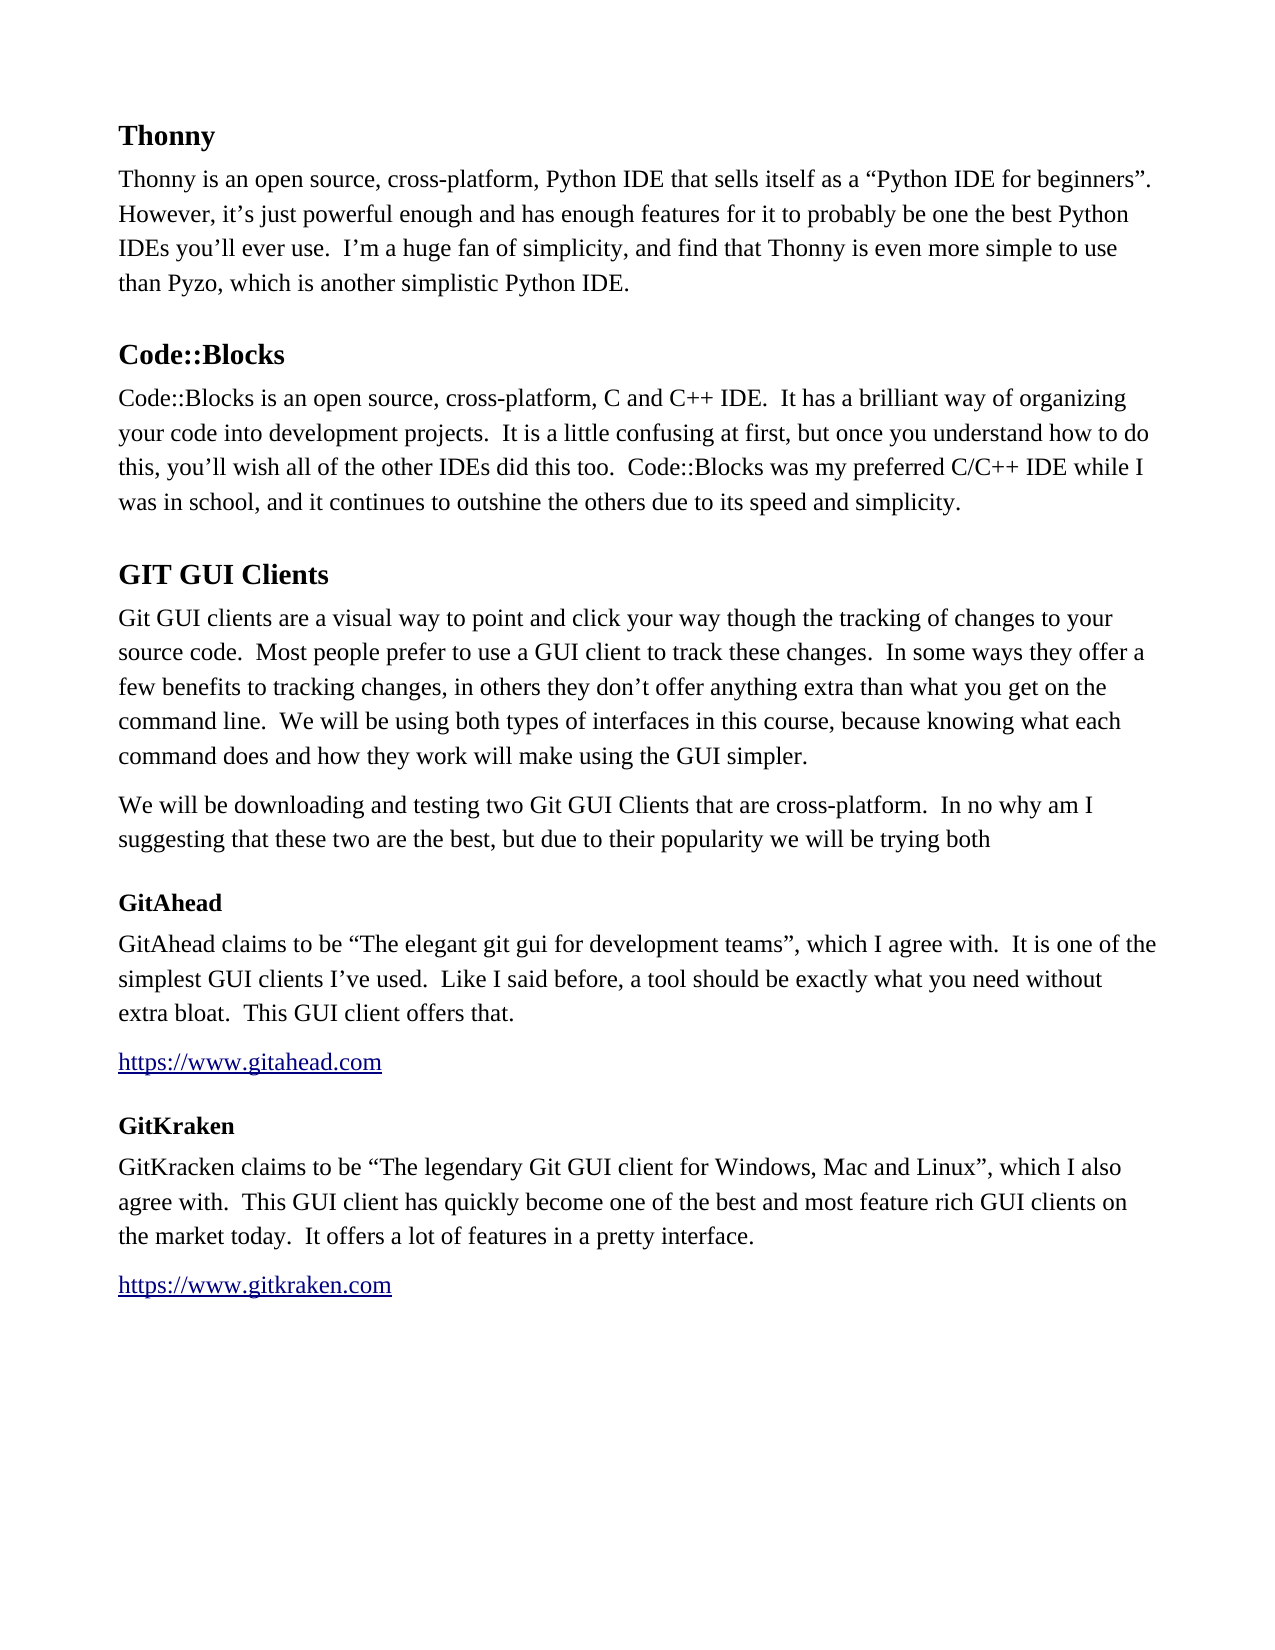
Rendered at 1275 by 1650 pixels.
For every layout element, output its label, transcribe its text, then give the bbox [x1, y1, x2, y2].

subtitle Code::Blocks [118, 337, 1157, 371]
text Thonny is an open source, cross-platform, Python IDE that sells itself as a “Python IDE for beginners”. However, it’s just powerful enough and has enough features for it to probably be one the best Python IDEs you’ll ever use. I’m a huge fan of simplicity, and find that Thonny is even more simple to use than Pyzo, which is another simplistic Python IDE. [118, 164, 1157, 296]
text https://www.gitkraken.com [118, 1270, 1157, 1299]
subtitle GIT GUI Clients [118, 557, 1157, 590]
text https://www.gitahead.com [118, 1047, 1157, 1076]
text We will be downloading and testing two Git GUI Clients that are cross-platform. In no why am I suggesting that these two are the best, but due to their popularity we will be trying both [118, 790, 1157, 853]
text GitKracken claims to be “The legendary Git GUI client for Windows, Mac and Linux”, which I also agree with. This GUI client has quickly become one of the best and most feature rich GUI clients on the market today. It offers a lot of features in a pretty interface. [118, 1152, 1157, 1250]
subtitle Thonny [118, 118, 1157, 152]
text GitAhead claims to be “The elegant git gui for development teams”, which I agree with. It is one of the simplest GUI clients I’ve used. Like I said before, a tool should be exactly what you need without extra bloat. This GUI client offers that. [118, 929, 1157, 1027]
subtitle GitKraken [118, 1111, 1157, 1140]
text Git GUI clients are a visual way to point and click your way though the tracking of changes to your source code. Most people prefer to use a GUI client to track these changes. In some ways they offer a few benefits to tracking changes, in others they don’t offer anything extra than what you get on the command line. We will be using both types of interfaces in this course, because knowing what each command does and how they work will make using the GUI simpler. [118, 603, 1157, 769]
text Code::Blocks is an open source, cross-platform, C and C++ IDE. It has a brilliant way of organizing your code into development projects. It is a little confusing at first, but once you understand how to do this, you’ll wish all of the other IDEs did this too. Code::Blocks was my preferred C/C++ IDE while I was in school, and it continues to outshine the others due to its speed and simplicity. [118, 383, 1157, 516]
subtitle GitAhead [118, 888, 1157, 917]
